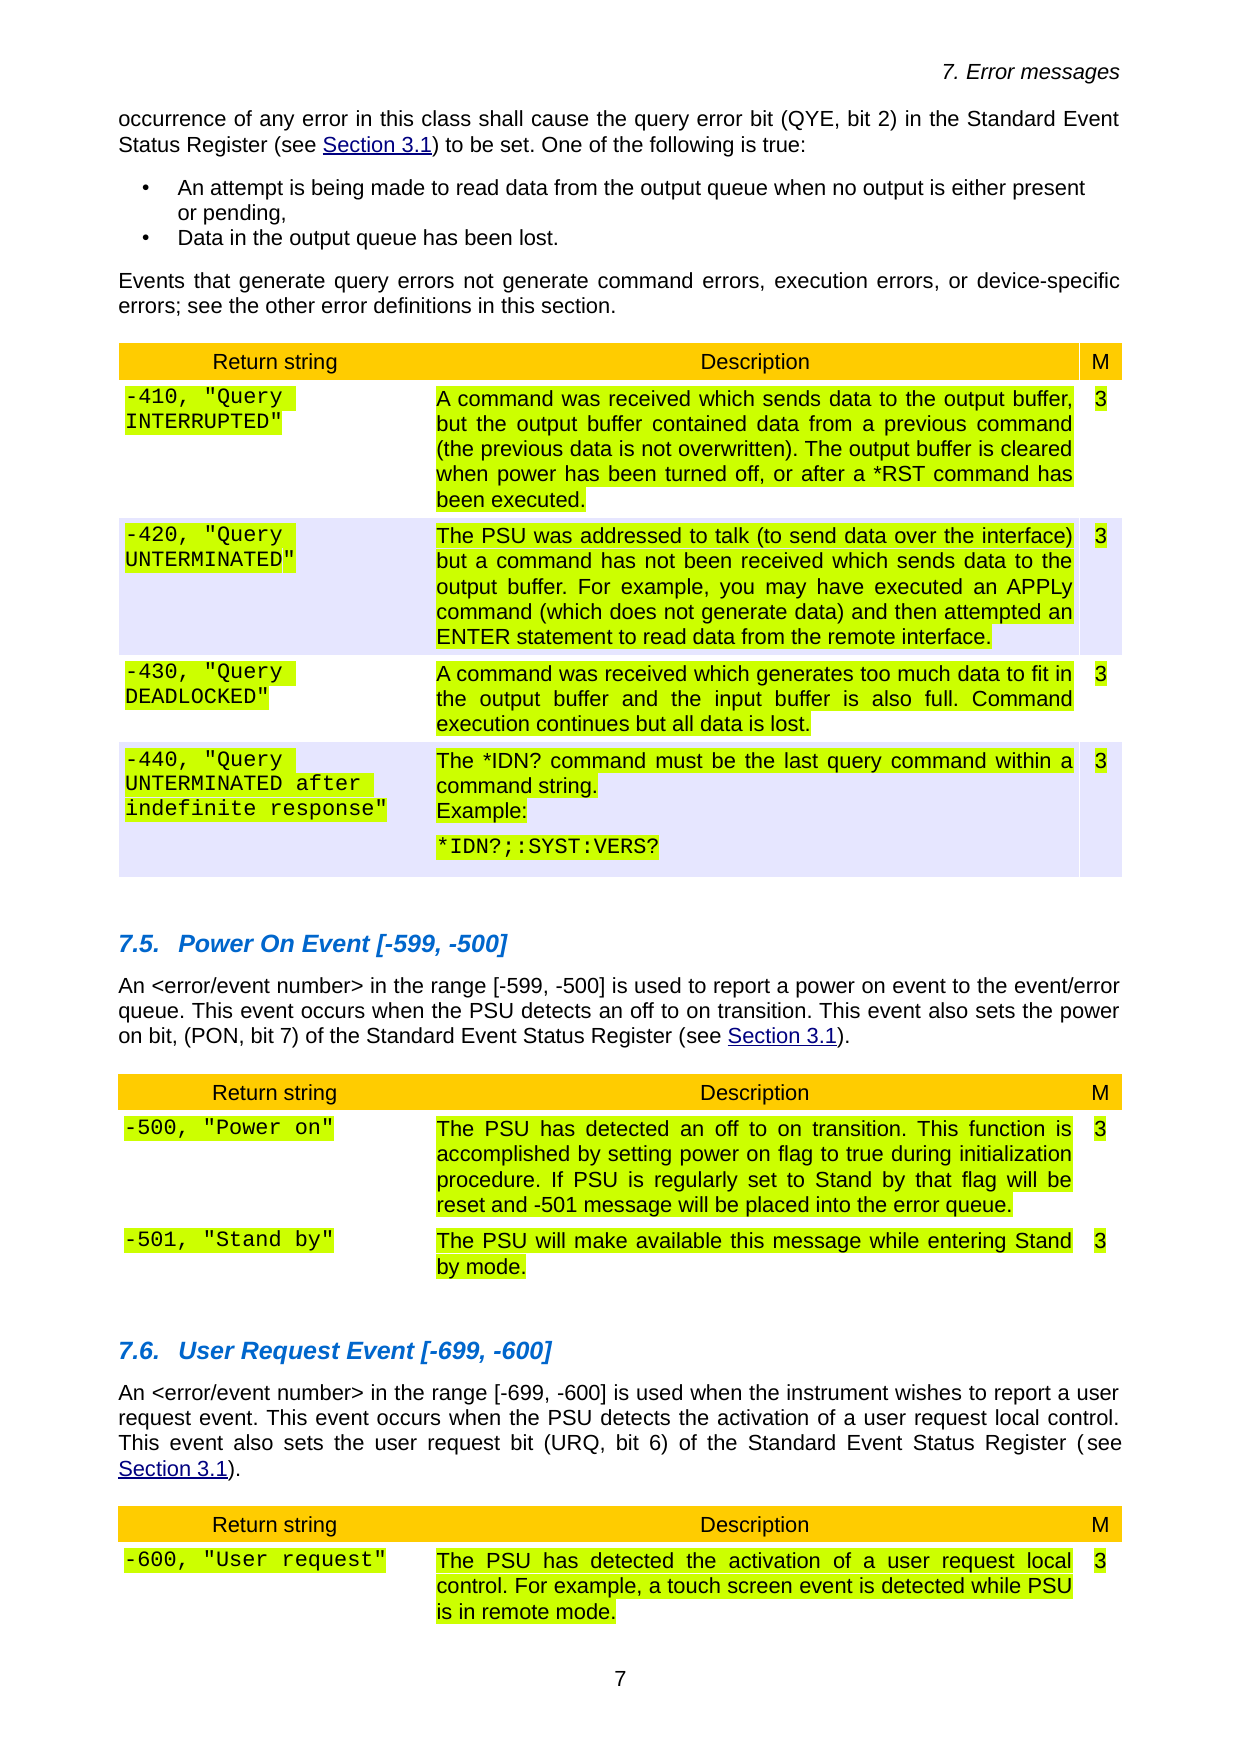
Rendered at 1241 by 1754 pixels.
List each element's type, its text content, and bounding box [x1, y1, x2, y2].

table_cell 3 [1079, 1543, 1122, 1629]
text Events that generate query errors not generate command errors, execution errors, or device-specific errors; see the other error definitions in this section. [118, 268, 1122, 318]
table_header Return string [118, 1506, 431, 1542]
table_cell -420, "Query UNTERMINATED" [119, 518, 430, 655]
text An <error/event number> in the range [-599, -500] is used to report a power on event to the event/error queue. This event occurs when the PSU detects an off to on transition. This event also sets the power on bit, (PON, bit 7) of the Standard Event Status Register (see Section 3.1). [118, 973, 1122, 1048]
table_cell A command was received which sends data to the output buffer, but the output buffer contained data from a previous command (the previous data is not overwritten). The output buffer is cleared when power has been turned off, or after a *RST command has been executed. [430, 380, 1079, 517]
table_cell The PSU was addressed to talk (to send data over the interface) but a command has not been received which sends data to the output buffer. For example, you may have executed an APPLy command (which does not generate data) and then attempted an ENTER statement to read data from the remote interface. [430, 518, 1079, 655]
text occurrence of any error in this class shall cause the query error bit (QYE, bit 2) in the Standard Event Status Register (see Section 3.1) to be set. One of the following is true: [118, 106, 1122, 157]
subtitle User Request Event [-699, -600] [118, 1336, 1122, 1365]
table_header M [1080, 343, 1122, 380]
list Data in the output queue has been lost. [142, 225, 1110, 250]
table_cell 3 [1080, 655, 1122, 742]
table_cell 3 [1080, 742, 1122, 877]
table_cell -440, "Query UNTERMINATED after indefinite response" [119, 742, 430, 877]
table_header Description [431, 1074, 1079, 1110]
table_header M [1079, 1074, 1122, 1110]
list An attempt is being made to read data from the output queue when no output is either present or pending, [142, 174, 1110, 225]
table_cell -600, "User request" [118, 1543, 431, 1629]
table_header Description [430, 343, 1079, 380]
table_cell 3 [1080, 380, 1122, 517]
table_header Description [431, 1506, 1079, 1542]
table_header M [1079, 1506, 1122, 1542]
table_cell The PSU has detected the activation of a user request local control. For example, a touch screen event is detected while PSU is in remote mode. [431, 1543, 1079, 1629]
table_cell -501, "Stand by" [118, 1223, 431, 1284]
subtitle Power On Event [-599, -500] [118, 929, 1122, 958]
table_header Return string [118, 1074, 431, 1110]
table_header Return string [119, 343, 430, 380]
table_cell -430, "Query DEADLOCKED" [119, 655, 430, 742]
table_cell -500, "Power on" [118, 1110, 431, 1223]
table_cell 3 [1079, 1223, 1122, 1284]
table_cell The *IDN? command must be the last query command within a command string. Example: *IDN?;:SYST:VERS? [430, 742, 1079, 877]
text An <error/event number> in the range [-699, -600] is used when the instrument wishes to report a user request event. This event occurs when the PSU detects the activation of a user request local control. This event also sets the user request bit (URQ, bit 6) of the Standard Event Status Register (see Section 3.1). [118, 1380, 1122, 1481]
table_cell The PSU will make available this message while entering Stand by mode. [431, 1223, 1079, 1284]
table_cell 3 [1080, 518, 1122, 655]
table_cell 3 [1079, 1110, 1122, 1223]
table_cell The PSU has detected an off to on transition. This function is accomplished by setting power on flag to true during initialization procedure. If PSU is regularly set to Stand by that flag will be reset and -501 message will be placed into the error queue. [431, 1110, 1079, 1223]
table_cell -410, "Query INTERRUPTED" [119, 380, 430, 517]
table_cell A command was received which generates too much data to fit in the output buffer and the input buffer is also full. Command execution continues but all data is lost. [430, 655, 1079, 742]
